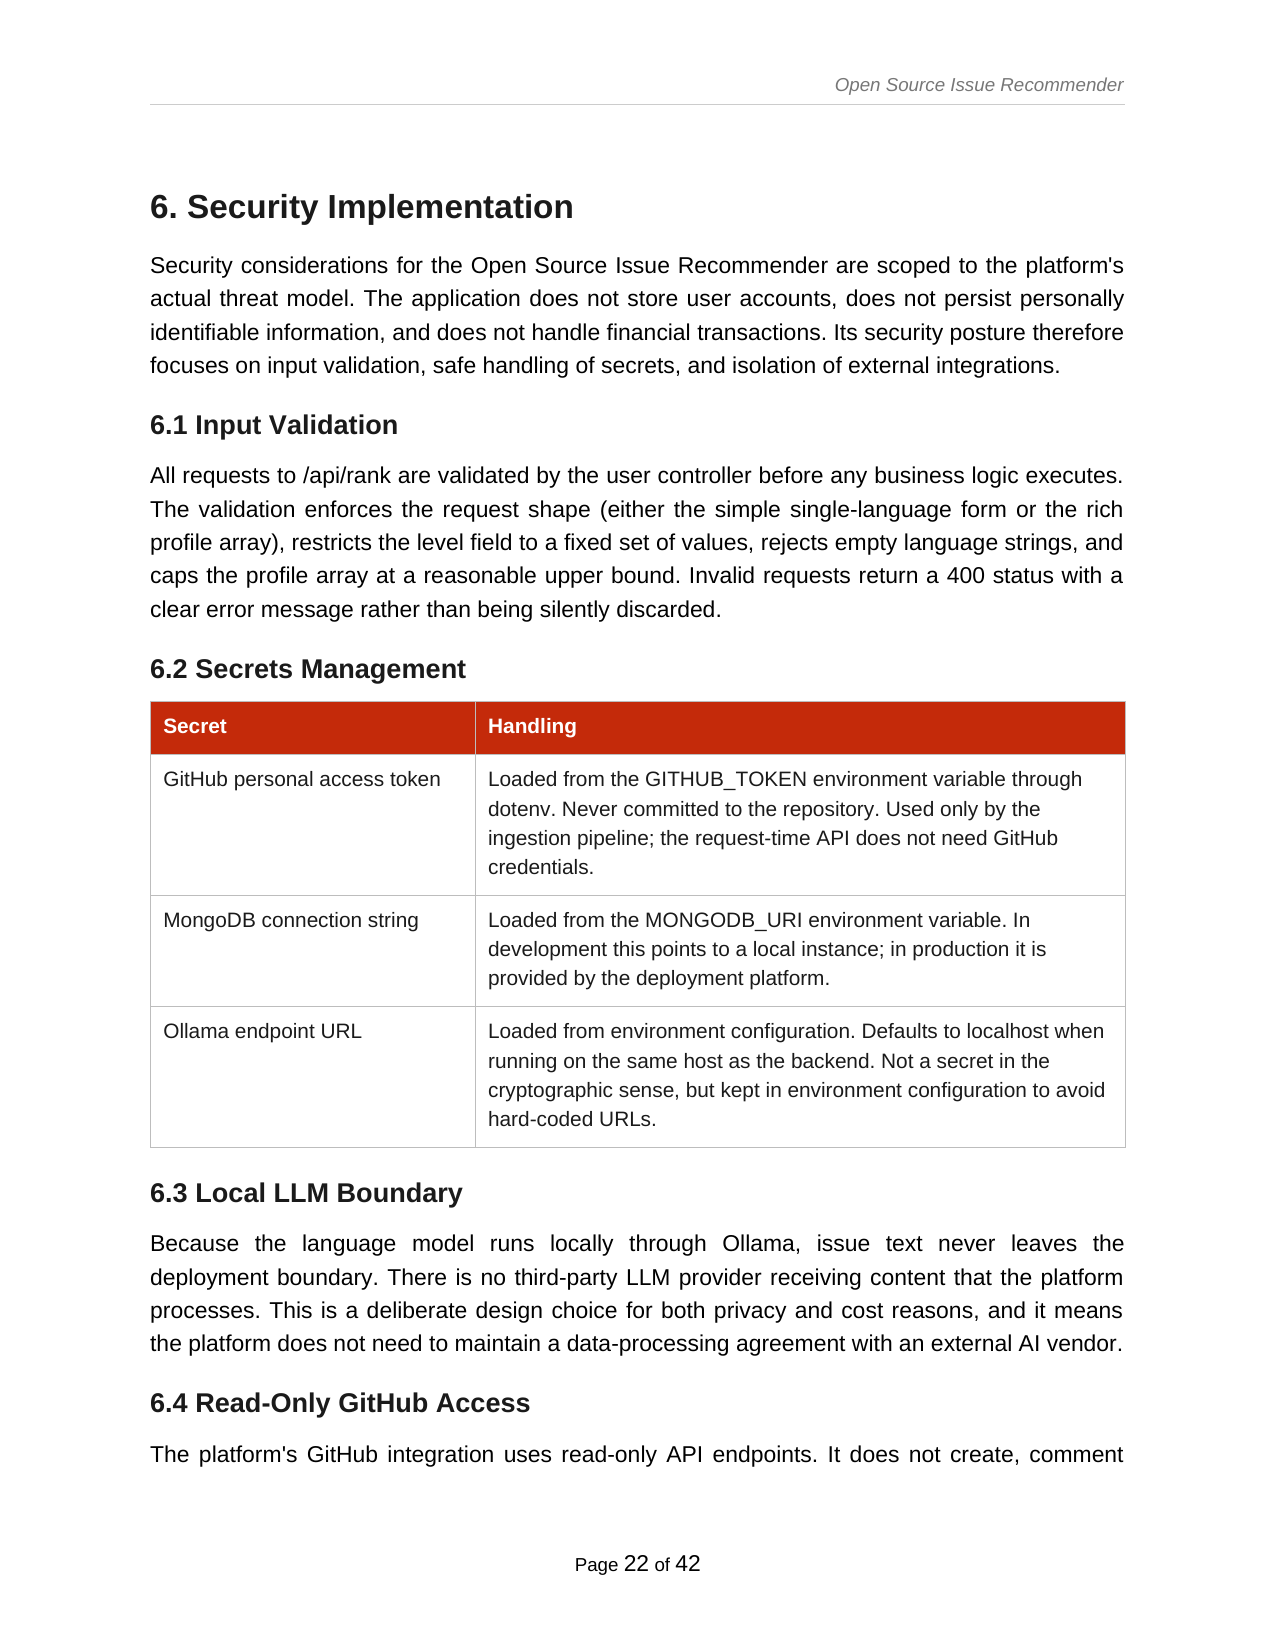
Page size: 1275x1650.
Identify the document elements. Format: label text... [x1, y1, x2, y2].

text All requests to /api/rank are validated by the user controller before any business logic executes. The validation enforces the request shape (either the simple single-language form or the rich profile array), restricts the level field to a fixed set of values, rejects empty language strings, and caps the profile array at a reasonable upper bound. Invalid requests return a 400 status with a clear error message rather than being silently discarded. [150, 457, 1125, 624]
table_header Handling [476, 702, 1125, 754]
text The platform's GitHub integration uses read-only API endpoints. It does not create, comment [150, 1435, 1125, 1469]
table_cell Ollama endpoint URL [151, 1007, 475, 1147]
subtitle 6.2 Secrets Management [150, 653, 1125, 684]
subtitle 6.1 Input Validation [150, 409, 1125, 441]
table_header Secret [151, 702, 475, 754]
subtitle 6.3 Local LLM Boundary [150, 1177, 1125, 1208]
text Security considerations for the Open Source Issue Recommender are scoped to the platform's actual threat model. The application does not store user accounts, does not persist personally identifiable information, and does not handle financial transactions. Its security posture therefore focuses on input validation, safe handling of secrets, and isolation of external integrations. [150, 247, 1125, 380]
table_cell Loaded from the GITHUB_TOKEN environment variable through dotenv. Never committed to the repository. Used only by the ingestion pipeline; the request-time API does not need GitHub credentials. [476, 755, 1125, 895]
table_cell MongoDB connection string [151, 896, 475, 1006]
table_cell GitHub personal access token [151, 755, 475, 895]
table_cell Loaded from the MONGODB_URI environment variable. In development this points to a local instance; in production it is provided by the deployment platform. [476, 896, 1125, 1006]
subtitle 6. Security Implementation [150, 187, 1125, 226]
subtitle 6.4 Read-Only GitHub Access [150, 1387, 1125, 1419]
table_cell Loaded from environment configuration. Defaults to localhost when running on the same host as the backend. Not a secret in the cryptographic sense, but kept in environment configuration to avoid hard-coded URLs. [476, 1007, 1125, 1147]
text Because the language model runs locally through Ollama, issue text never leaves the deployment boundary. There is no third-party LLM provider receiving content that the platform processes. This is a deliberate design choice for both privacy and cost reasons, and it means the platform does not need to maintain a data-processing agreement with an external AI vendor. [150, 1225, 1125, 1358]
